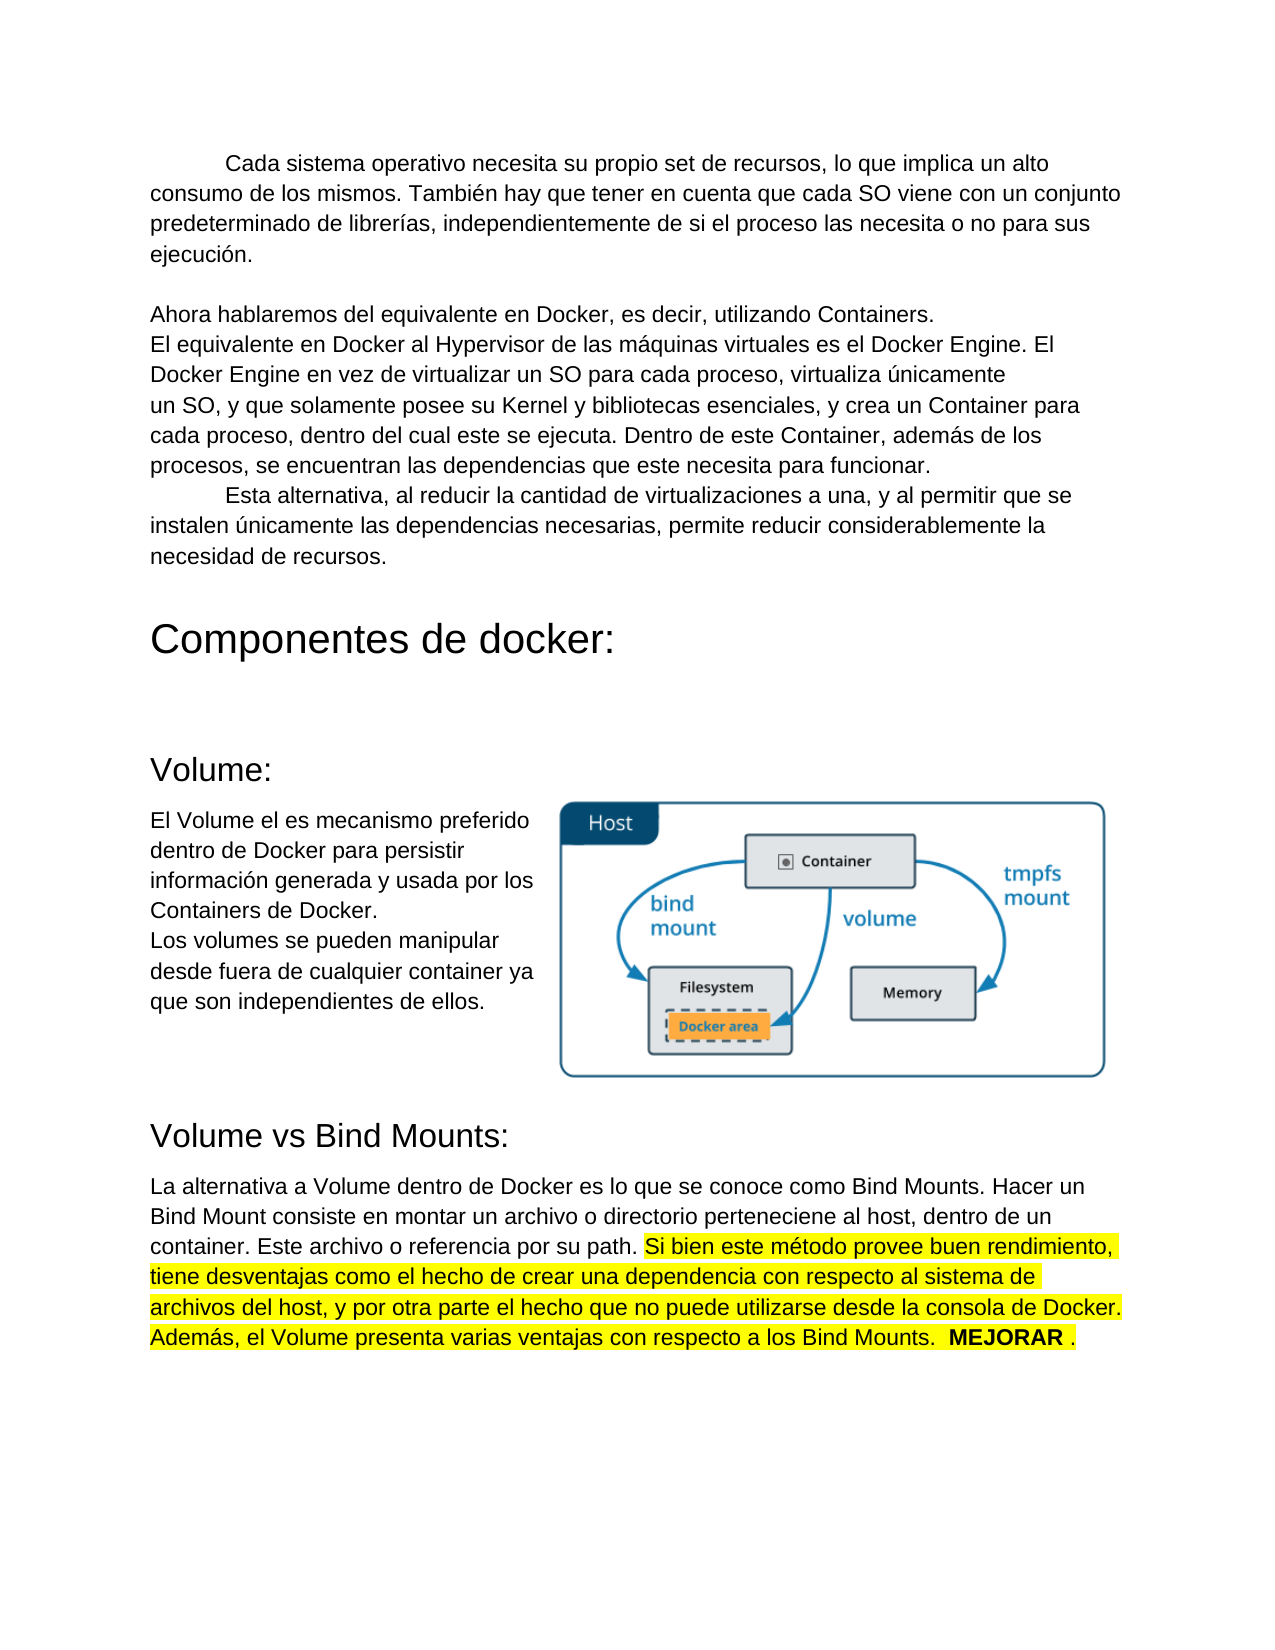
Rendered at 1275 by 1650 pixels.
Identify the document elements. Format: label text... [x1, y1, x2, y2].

picture [556, 798, 1108, 1079]
subtitle Componentes de docker: [150, 614, 1125, 662]
text El equivalente en Docker al Hypervisor de las máquinas virtuales es el Docker Engine. El Docker Engine en vez de virtualizar un SO para cada proceso, virtualiza únicamente [150, 331, 1125, 388]
subtitle Volume: [150, 750, 1125, 788]
subtitle Volume vs Bind Mounts: [150, 1116, 1125, 1154]
text Los volumes se pueden manipular desde fuera de cualquier container ya que son independientes de ellos. [150, 927, 556, 1014]
text Esta alternativa, al reducir la cantidad de virtualizaciones a una, y al permitir que se instalen únicamente las dependencias necesarias, permite reducir considerablemente la necesidad de recursos. [150, 482, 1125, 569]
text un SO, y que solamente posee su Kernel y bibliotecas esenciales, y crea un Container para cada proceso, dentro del cual este se ejecuta. Dentro de este Container, además de los procesos, se encuentran las dependencias que este necesita para funcionar. [150, 392, 1125, 478]
text Ahora hablaremos del equivalente en Docker, es decir, utilizando Containers. [150, 301, 1125, 327]
text Además, el Volume presenta varias ventajas con respecto a los Bind Mounts. MEJORAR . [150, 1324, 1125, 1350]
text Cada sistema operativo necesita su propio set de recursos, lo que implica un alto consumo de los mismos. También hay que tener en cuenta que cada SO viene con un conjunto predeterminado de librerías, independientemente de si el proceso las necesita o no para sus ejecución. [150, 150, 1125, 267]
text La alternativa a Volume dentro de Docker es lo que se conoce como Bind Mounts. Hacer un Bind Mount consiste en montar un archivo o directorio perteneciene al host, dentro de un container. Este archivo o referencia por su path. Si bien este método provee buen rendimiento, tiene desventajas como el hecho de crear una dependencia con respecto al sistema de archivos del host, y por otra parte el hecho que no puede utilizarse desde la consola de Docker. [150, 1173, 1125, 1320]
text El Volume el es mecanismo preferido dentro de Docker para persistir información generada y usada por los Containers de Docker. [150, 807, 556, 923]
